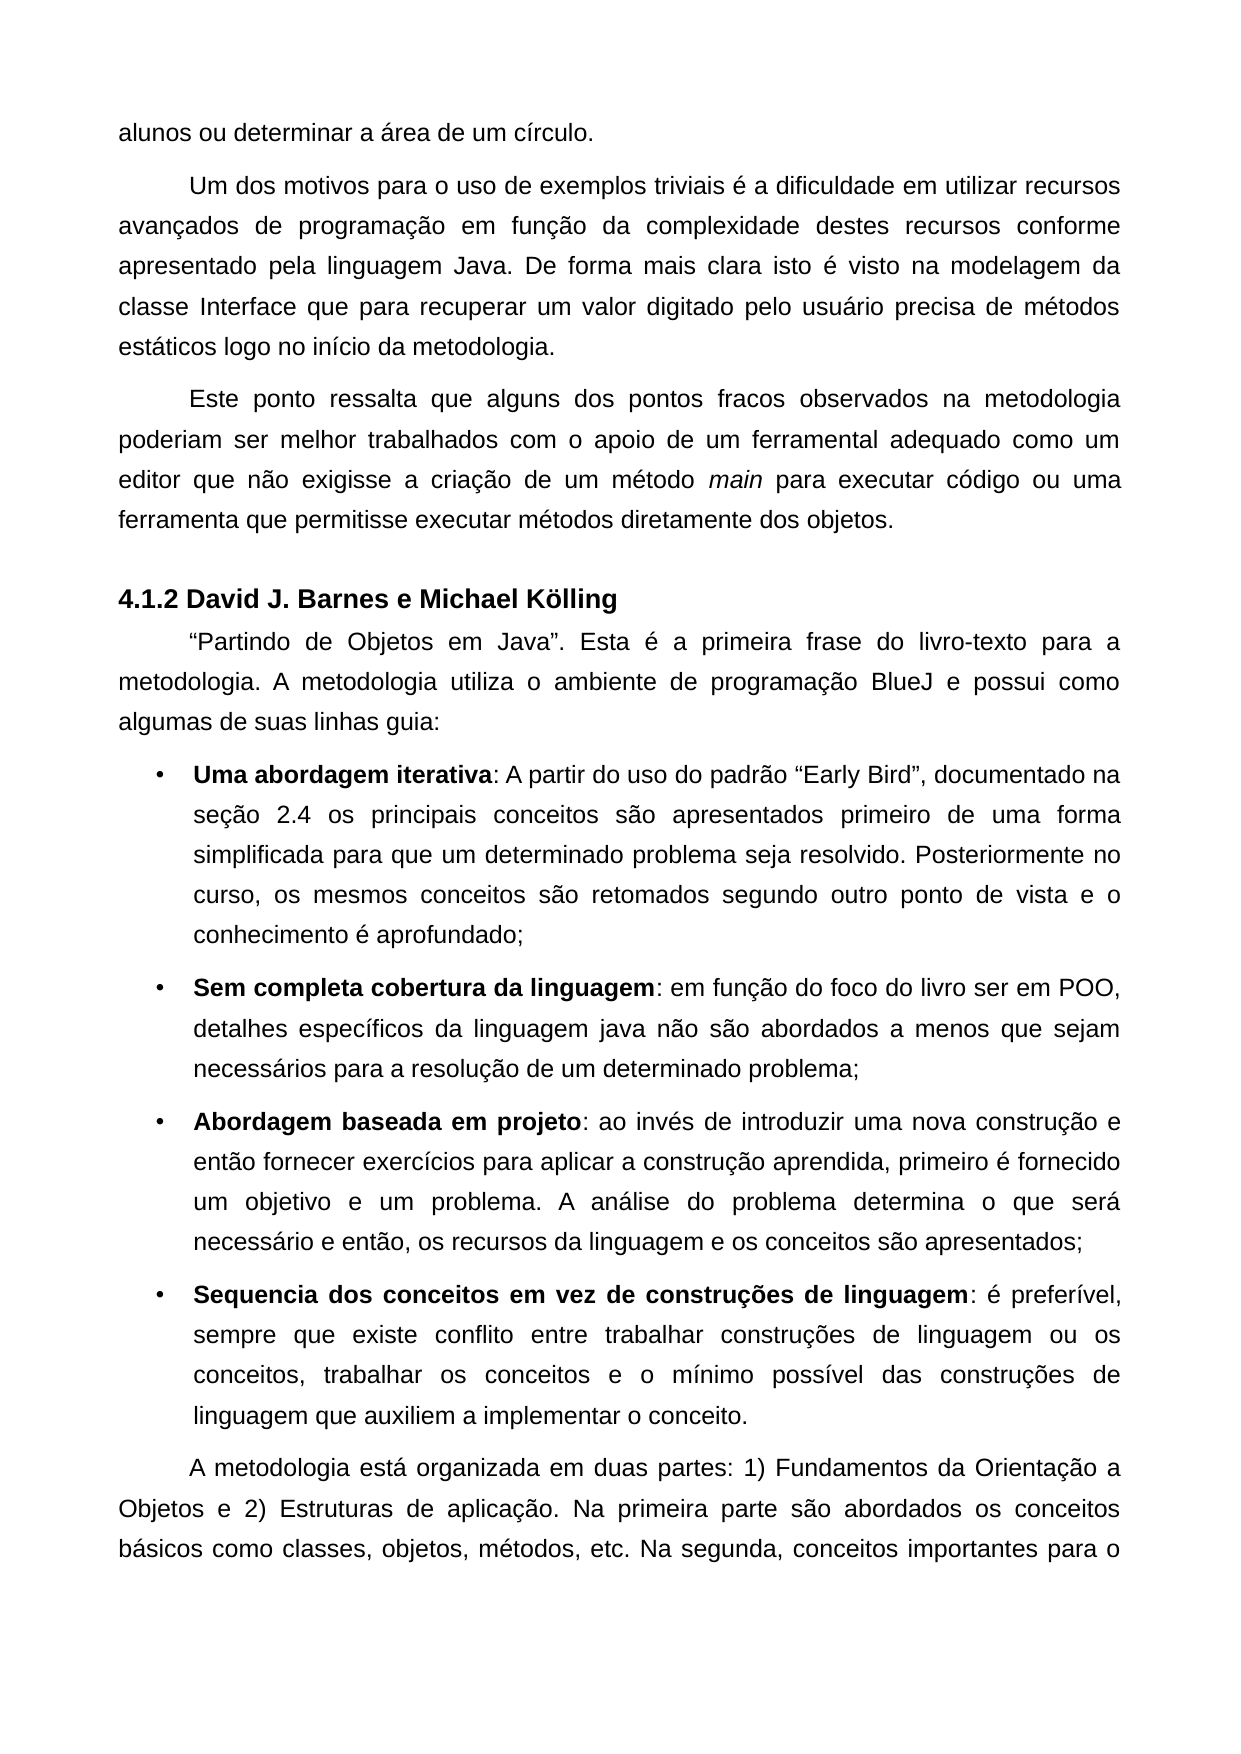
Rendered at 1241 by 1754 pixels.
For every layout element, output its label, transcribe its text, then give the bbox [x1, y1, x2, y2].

text A metodologia está organizada em duas partes: 1) Fundamentos da Orientação a Objetos e 2) Estruturas de aplicação. Na primeira parte são abordados os conceitos básicos como classes, objetos, métodos, etc. Na segunda, conceitos importantes para o [118, 1453, 1122, 1562]
list Uma abordagem iterativa: A partir do uso do padrão “Early Bird”, documentado na seção 2.4 os principais conceitos são apresentados primeiro de uma forma simplificada para que um determinado problema seja resolvido. Posteriormente no curso, os mesmos conceitos são retomados segundo outro ponto de vista e o conhecimento é aprofundado; [156, 759, 1122, 949]
list Sem completa cobertura da linguagem: em função do foco do livro ser em POO, detalhes específicos da linguagem java não são abordados a menos que sejam necessários para a resolução de um determinado problema; [156, 973, 1122, 1082]
text alunos ou determinar a área de um círculo. [118, 118, 1122, 147]
list Sequencia dos conceitos em vez de construções de linguagem: é preferível, sempre que existe conflito entre trabalhar construções de linguagem ou os conceitos, trabalhar os conceitos e o mínimo possível das construções de linguagem que auxiliem a implementar o conceito. [156, 1280, 1122, 1429]
text Este ponto ressalta que alguns dos pontos fracos observados na metodologia poderiam ser melhor trabalhados com o apoio de um ferramental adequado como um editor que não exigisse a criação de um método main para executar código ou uma ferramenta que permitisse executar métodos diretamente dos objetos. [118, 384, 1122, 534]
text Um dos motivos para o uso de exemplos triviais é a dificuldade em utilizar recursos avançados de programação em função da complexidade destes recursos conforme apresentado pela linguagem Java. De forma mais clara isto é visto na modelagem da classe Interface que para recuperar um valor digitado pelo usuário precisa de métodos estáticos logo no início da metodologia. [118, 171, 1122, 360]
text “Partindo de Objetos em Java”. Esta é a primeira frase do livro-texto para a metodologia. A metodologia utiliza o ambiente de programação BlueJ e possui como algumas de suas linhas guia: [118, 626, 1122, 736]
list Abordagem baseada em projeto: ao invés de introduzir uma nova construção e então fornecer exercícios para aplicar a construção aprendida, primeiro é fornecido um objetivo e um problema. A análise do problema determina o que será necessário e então, os recursos da linguagem e os conceitos são apresentados; [156, 1106, 1122, 1256]
subtitle 4.1.2 David J. Barnes e Michael Kölling [118, 583, 1122, 614]
